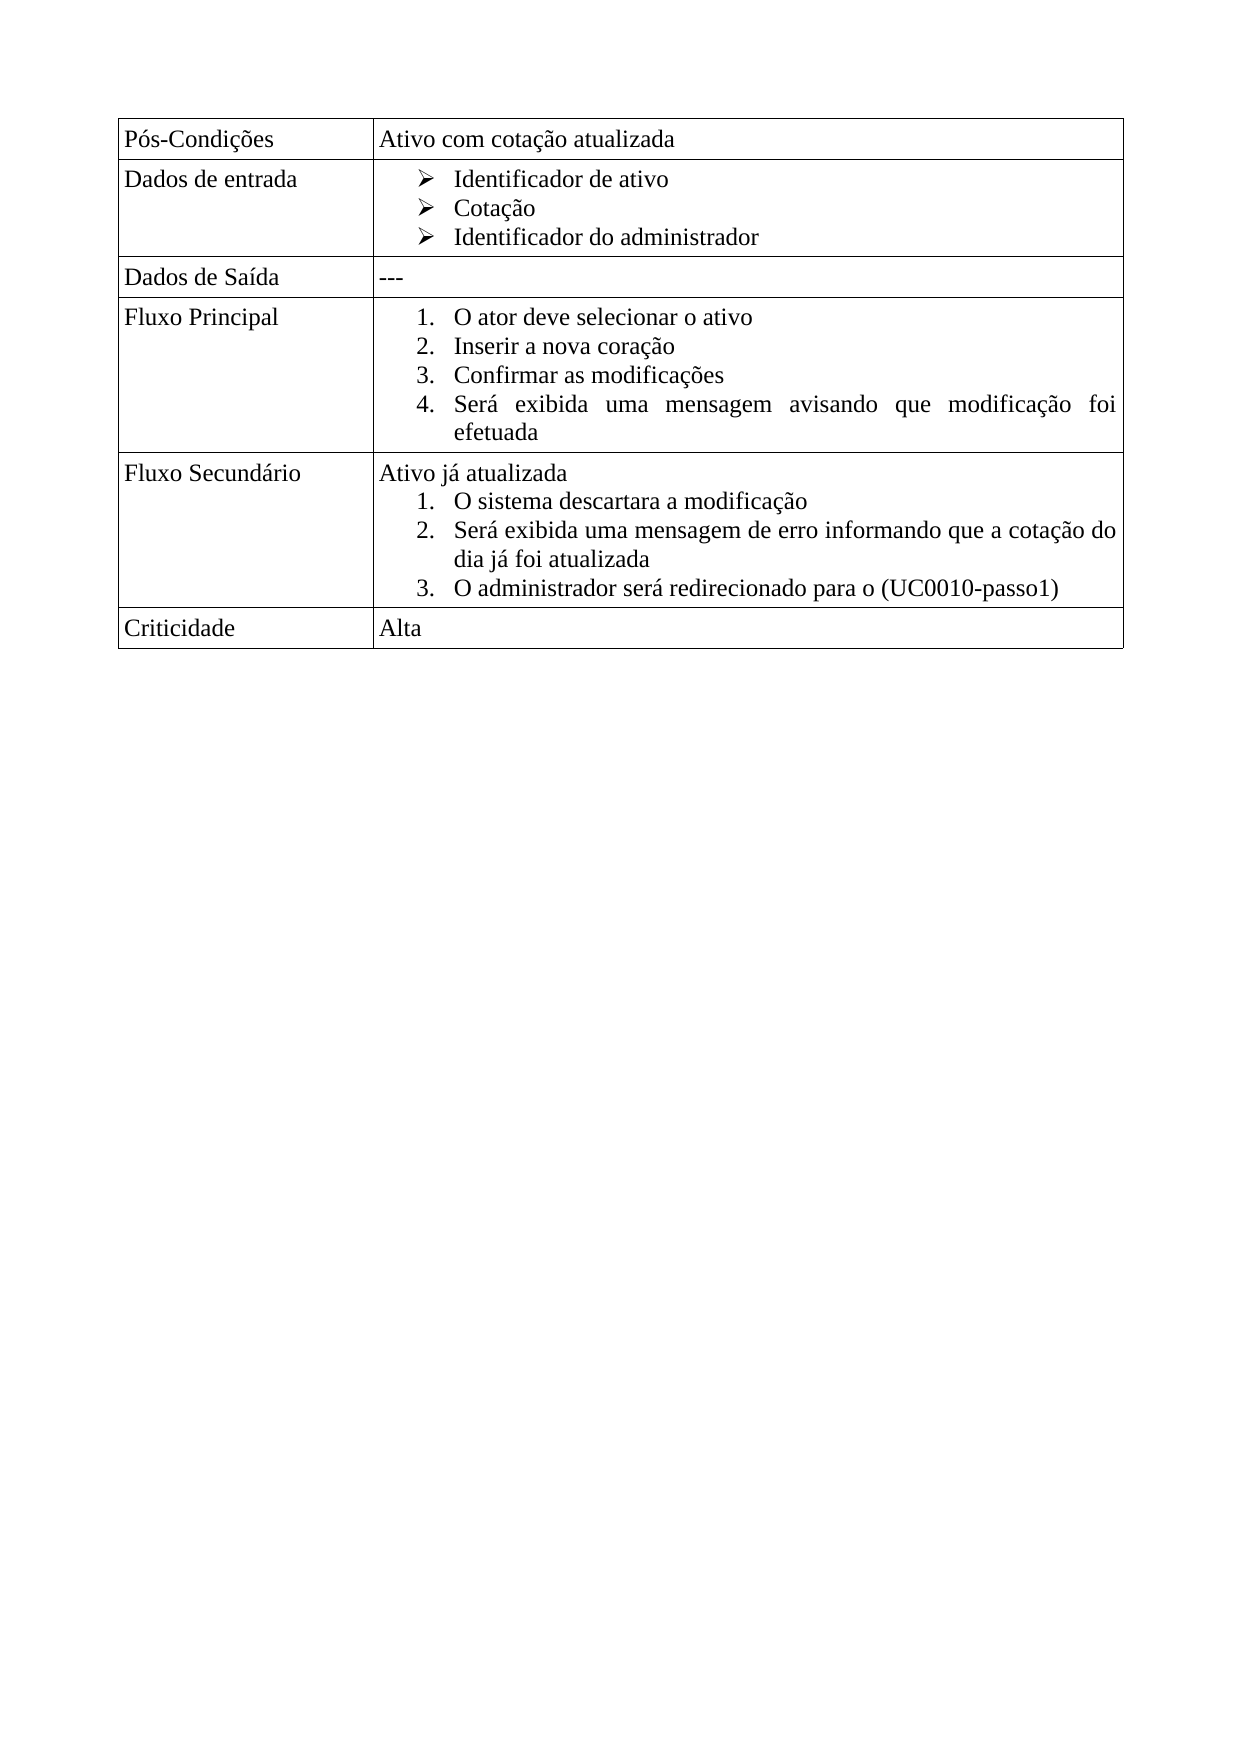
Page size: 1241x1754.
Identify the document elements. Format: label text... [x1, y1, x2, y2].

table_cell --- [374, 257, 1123, 297]
table_cell Fluxo Principal [119, 298, 373, 452]
table_cell Fluxo Secundário [119, 453, 373, 607]
table_cell O ator deve selecionar o ativo Inserir a nova coração Confirmar as modificações Será exibida uma mensagem avisando que modificação foi efetuada [374, 298, 1123, 452]
table_cell Ativo com cotação atualizada [374, 119, 1123, 158]
table_cell Dados de Saída [119, 257, 373, 297]
table_cell Ativo já atualizada O sistema descartara a modificação Será exibida uma mensagem de erro informando que a cotação do dia já foi atualizada O administrador será redirecionado para o (UC0010-passo1) [374, 453, 1123, 607]
table_cell Criticidade [119, 608, 373, 647]
table_cell Alta [374, 608, 1123, 647]
table_cell Dados de entrada [119, 160, 373, 256]
table_cell Pós-Condições [119, 119, 373, 158]
table_cell Identificador de ativo Cotação Identificador do administrador [374, 160, 1123, 256]
